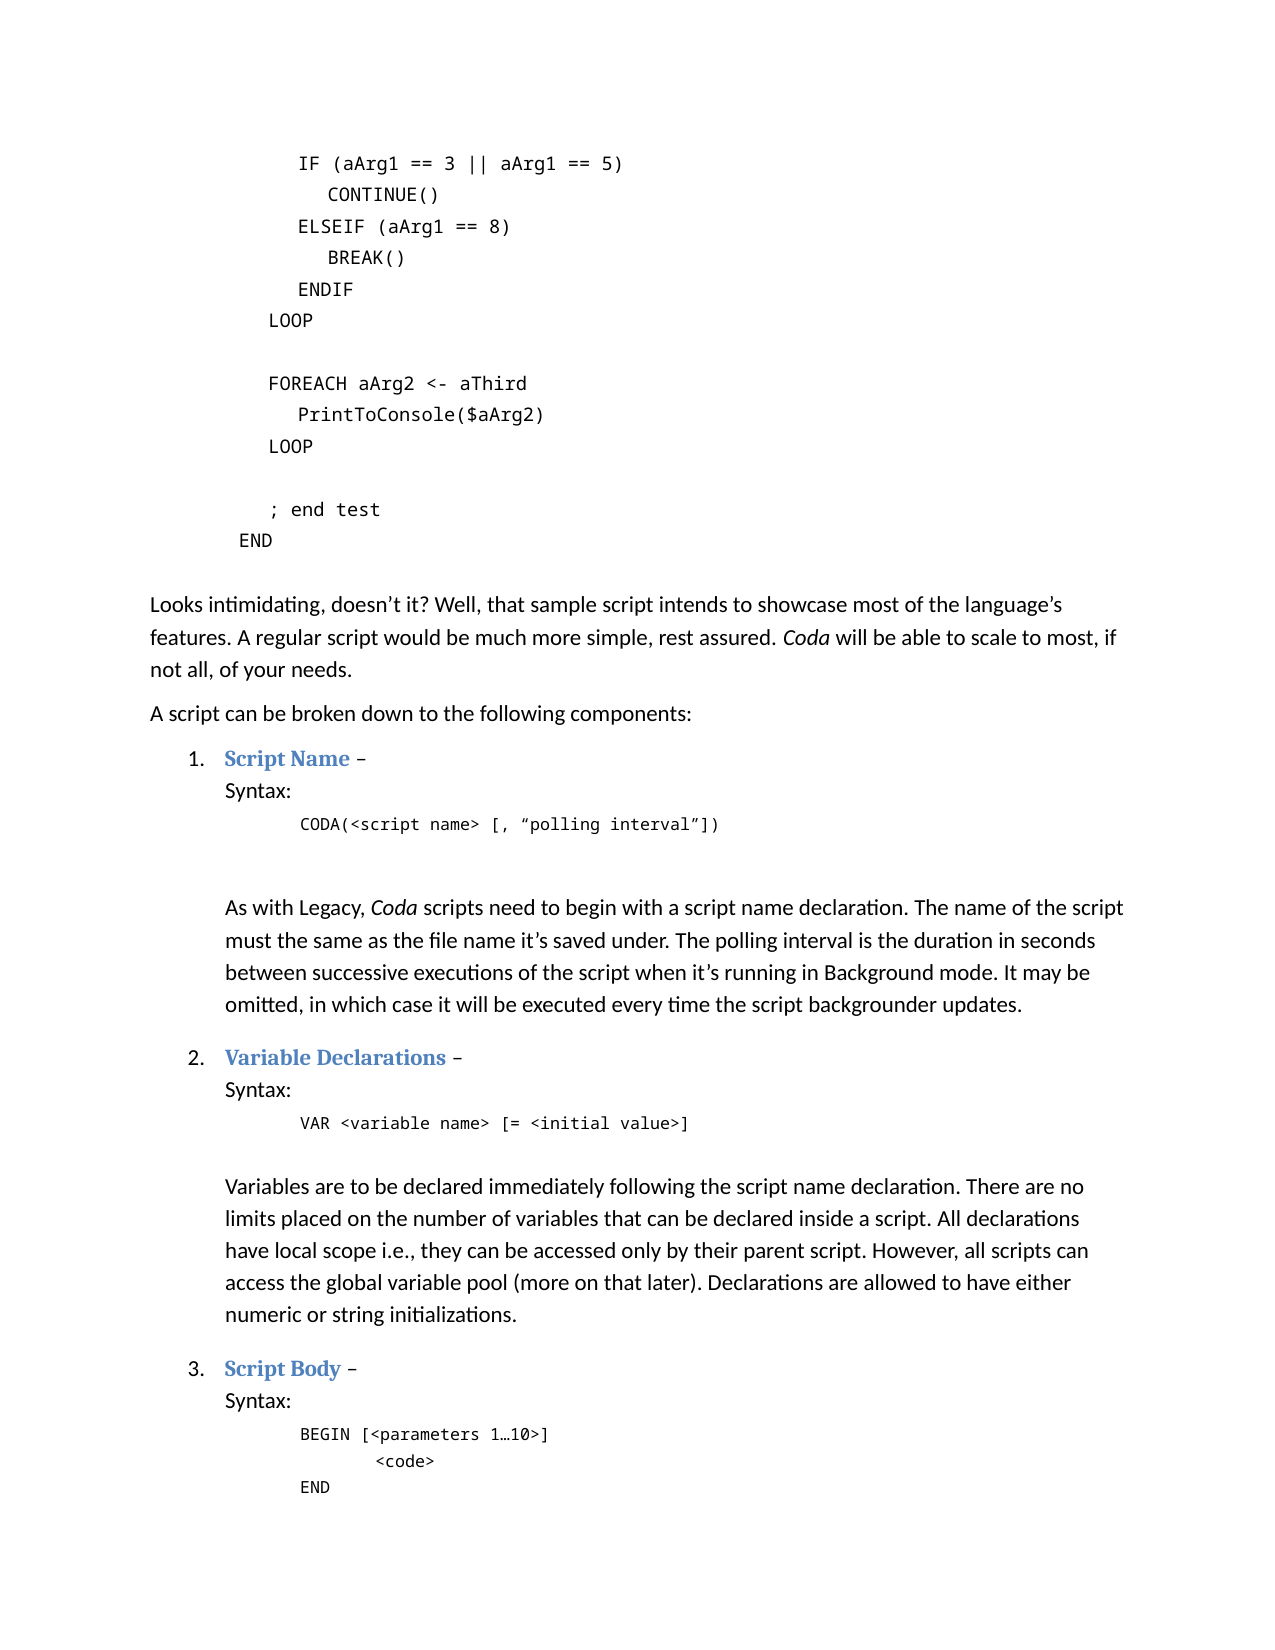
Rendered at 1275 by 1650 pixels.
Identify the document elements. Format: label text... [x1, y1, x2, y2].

text ELSEIF (aArg1 == 8) [238, 213, 1125, 238]
list As with Legacy, Coda scripts need to begin with a script name declaration. The name of the script must the same as the file name it’s saved under. The polling interval is the duration in seconds between successive executions of the script when it’s running in Background mode. It may be omitted, in which case it will be executed every time the script backgrounder updates. [187, 861, 1125, 1018]
text ENDIF [238, 276, 1125, 301]
list Variable Declarations – Syntax: VAR <variable name> [= <initial value>] Variables are to be declared immediately following the script name declaration. There are no limits placed on the number of variables that can be declared inside a script. All declarations have local scope i.e., they can be accessed only by their parent script. However, all scripts can access the global variable pool (more on that later). Declarations are allowed to have either numeric or string initializations. [187, 1043, 1125, 1329]
text LOOP [238, 433, 1125, 459]
text Looks intimidating, doesn’t it? Well, that sample script intends to showcase most of the language’s features. A regular script would be much more simple, rest assured. Coda will be able to scale to most, if not all, of your needs. [150, 590, 1125, 683]
text ; end test [238, 496, 1125, 522]
text PrintToConsole($aArg2) [238, 402, 1125, 427]
text FOREACH aArg2 <- aThird [238, 370, 1125, 396]
text CONTINUE() [238, 181, 1125, 207]
text END [238, 527, 1125, 553]
text LOOP [238, 307, 1125, 333]
list Script Name – Syntax: CODA(<script name> [, “polling interval”]) [187, 744, 1125, 836]
text A script can be broken down to the following components: [150, 699, 1125, 727]
list Script Body – Syntax: BEGIN [<parameters 1…10>] <code> END [187, 1354, 1125, 1498]
text IF (aArg1 == 3 || aArg1 == 5) [238, 150, 1125, 176]
text BREAK() [238, 244, 1125, 270]
